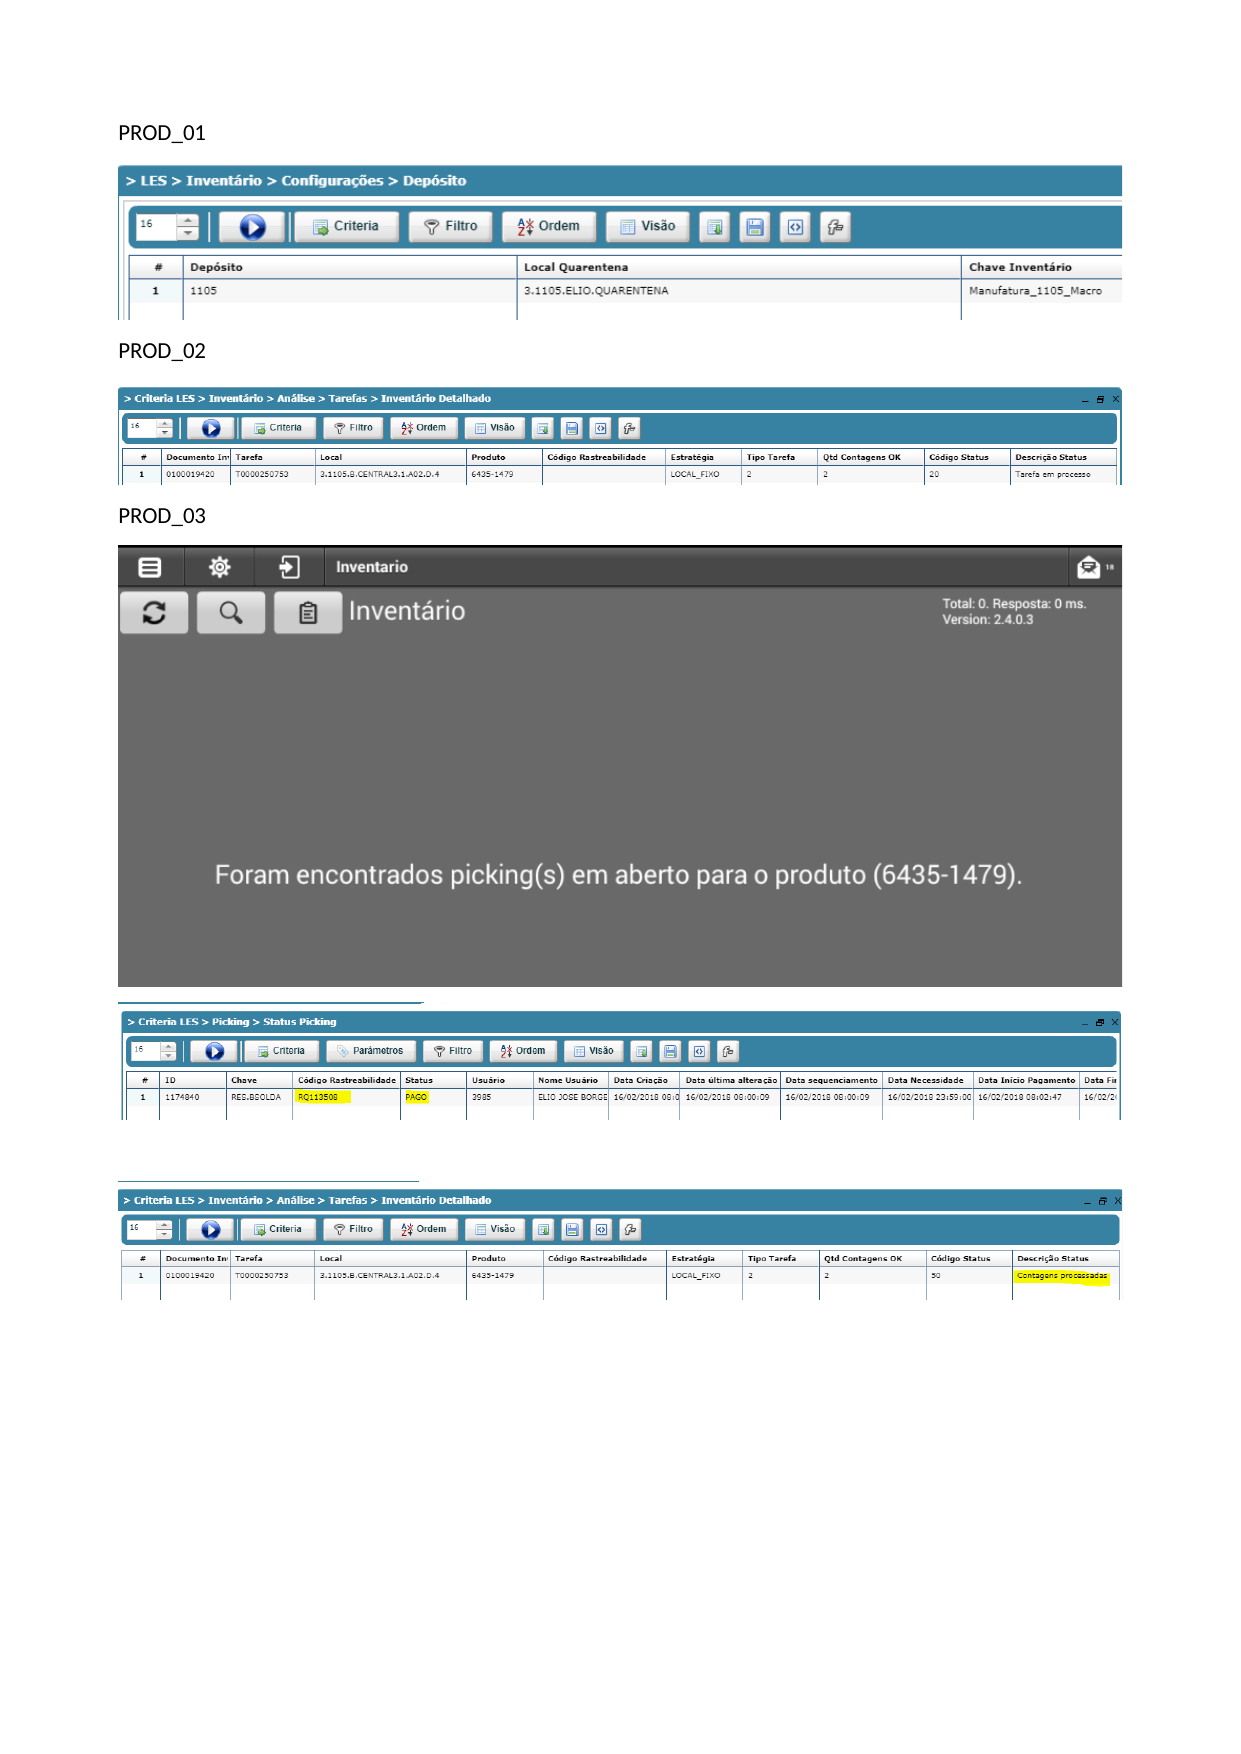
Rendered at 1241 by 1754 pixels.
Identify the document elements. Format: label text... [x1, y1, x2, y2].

text PROD_03 [118, 501, 1122, 529]
text PROD_01 [118, 118, 1122, 146]
text PROD_02 [118, 336, 1122, 364]
